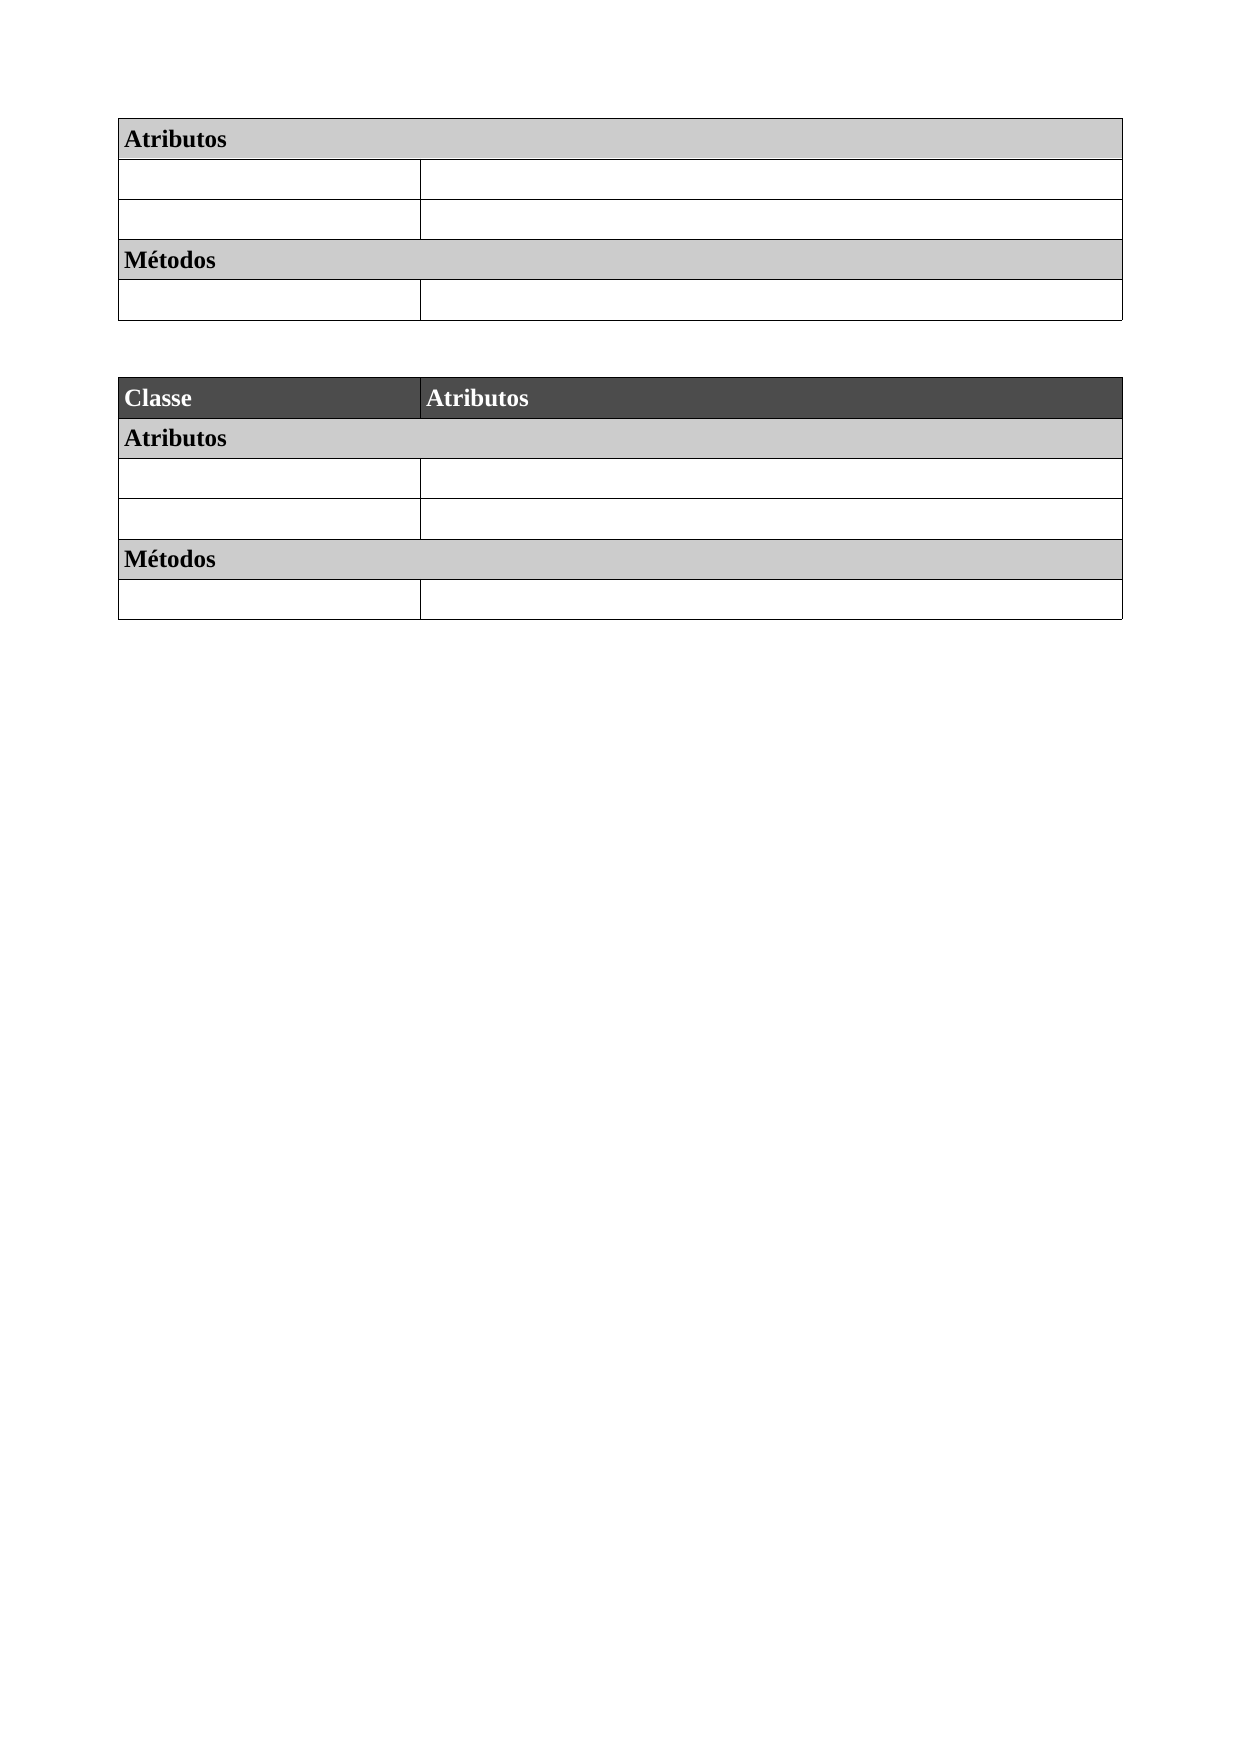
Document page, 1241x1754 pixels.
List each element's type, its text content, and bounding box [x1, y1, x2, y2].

table_cell [421, 160, 1122, 199]
table_cell [119, 200, 420, 239]
table_cell [421, 200, 1122, 239]
table_cell [421, 580, 1122, 619]
table_cell [421, 459, 1122, 498]
table_cell [119, 280, 420, 320]
table_cell [421, 499, 1122, 538]
table_cell [119, 459, 420, 498]
table_cell [119, 160, 420, 199]
table_cell Métodos [119, 540, 1122, 579]
table_cell Atributos [119, 119, 1122, 158]
table_header Classe [119, 378, 420, 418]
table_cell [119, 580, 420, 619]
table_cell [421, 280, 1122, 320]
table_header Atributos [421, 378, 1122, 418]
table_cell [119, 499, 420, 538]
table_cell Métodos [119, 240, 1122, 279]
table_cell Atributos [119, 419, 1122, 458]
